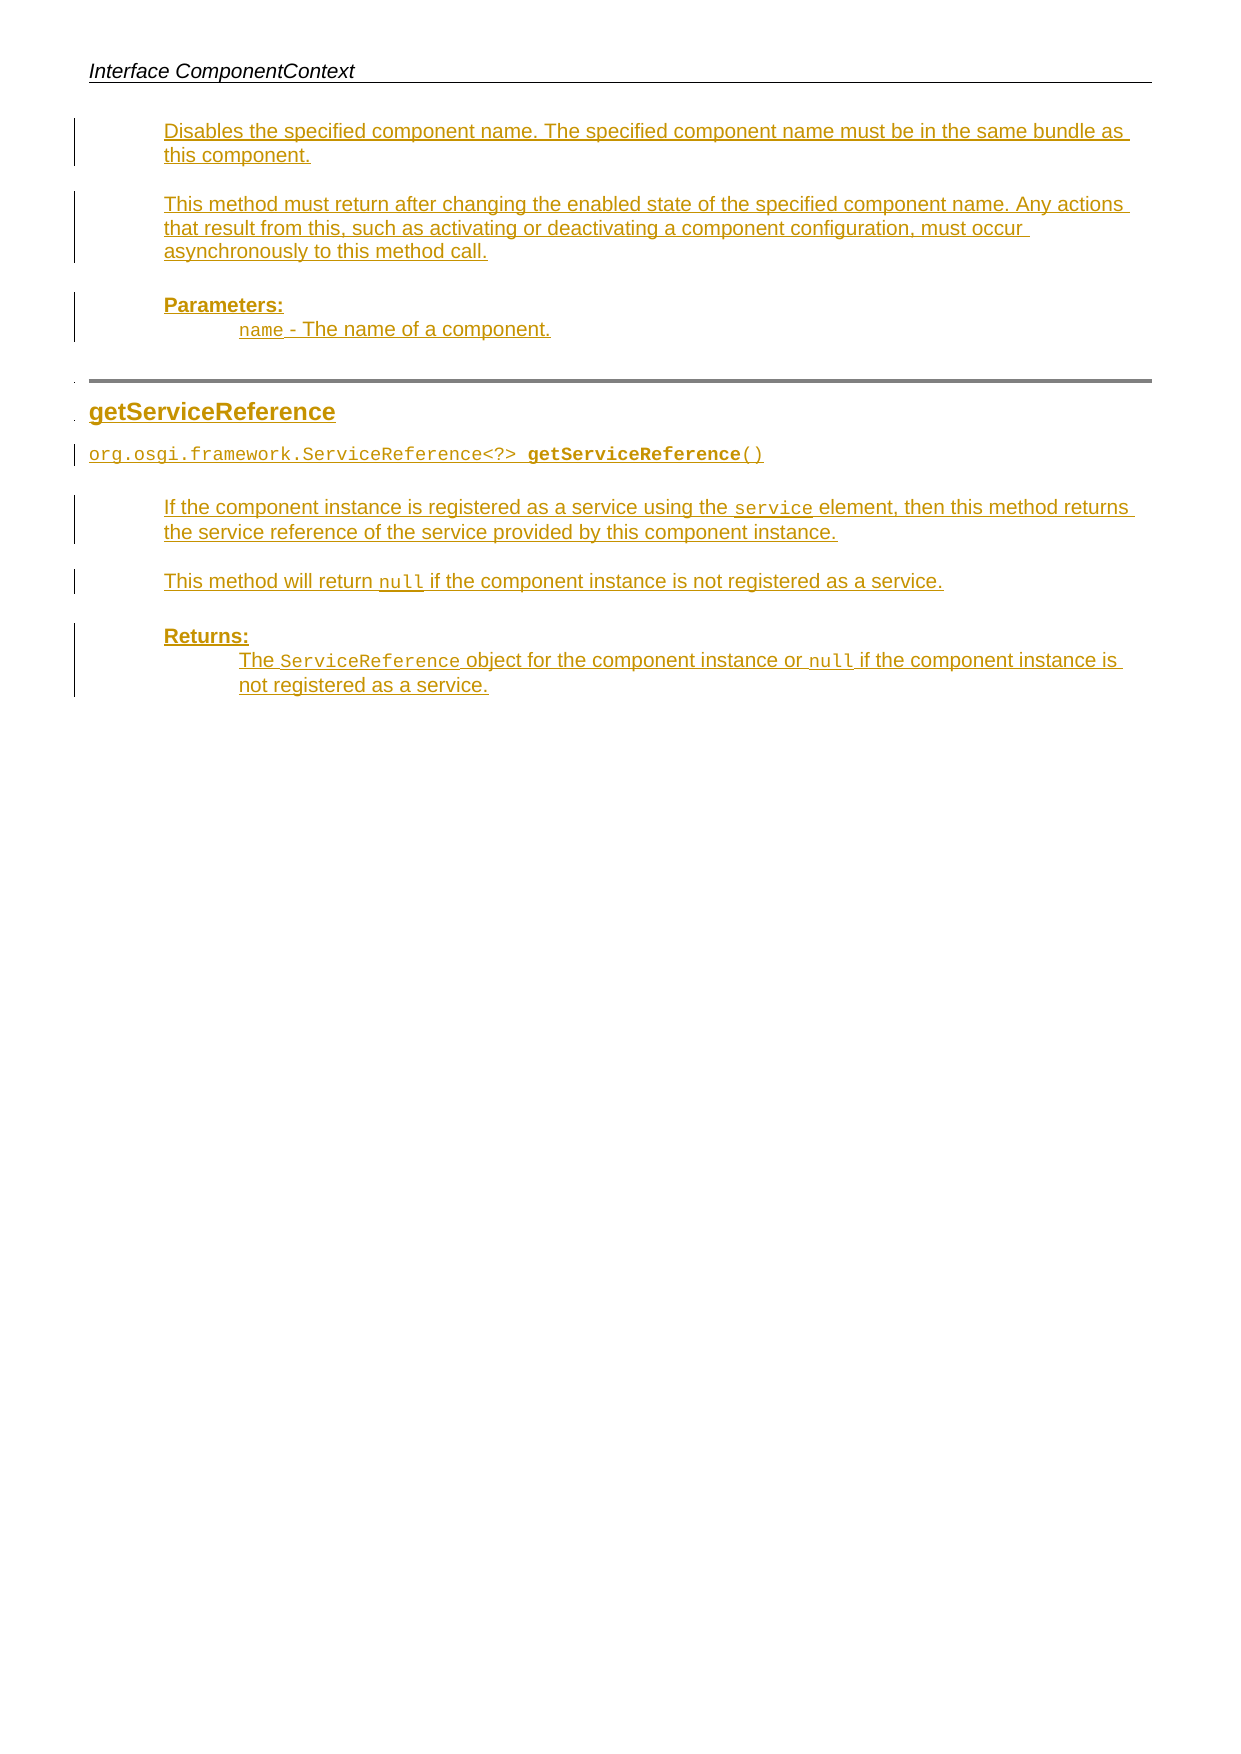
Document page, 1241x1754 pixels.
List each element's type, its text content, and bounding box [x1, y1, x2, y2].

text Parameters: [163, 292, 1152, 316]
text This method must return after changing the enabled state of the specified component name. Any actions that result from this, such as activating or deactivating a component configuration, must occur asynchronously to this method call. [163, 191, 1152, 263]
text Returns: [163, 623, 1152, 647]
text name - The name of a component. [238, 316, 1152, 342]
text Disables the specified component name. The specified component name must be in the same bundle as this component. [163, 118, 1152, 166]
text org.osgi.framework.ServiceReference<?> getServiceReference() [88, 444, 1152, 466]
text If the component instance is registered as a service using the service element, then this method returns the service reference of the service provided by this component instance. [163, 495, 1152, 544]
text This method will return null if the component instance is not registered as a service. [163, 569, 1152, 594]
text The ServiceReference object for the component instance or null if the component instance is not registered as a service. [238, 647, 1152, 697]
